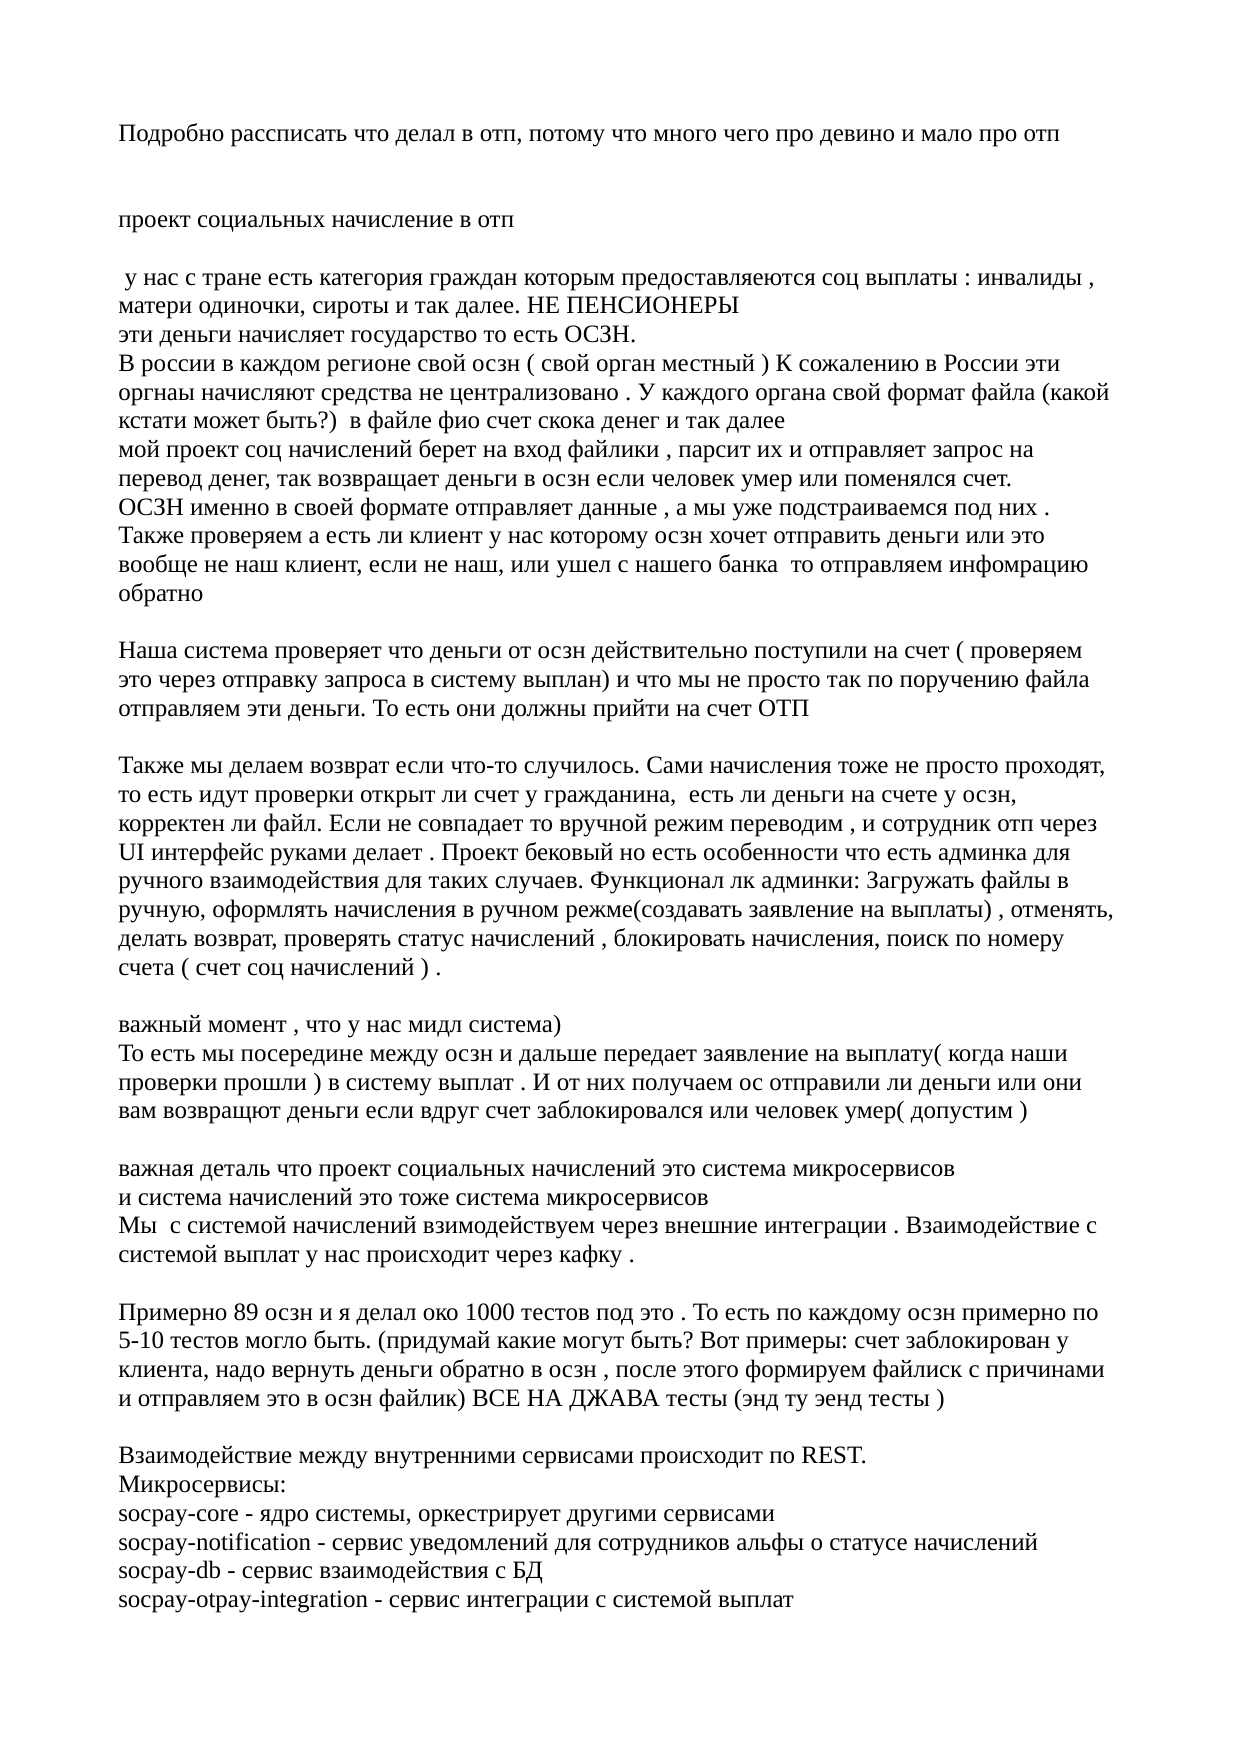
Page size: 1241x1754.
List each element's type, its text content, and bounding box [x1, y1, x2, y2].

text Микросервисы: [118, 1469, 1122, 1498]
text socpay-notification - сервис уведомлений для сотрудников альфы о статусе начислений [118, 1527, 1122, 1556]
text Подробно рассписать что делал в отп, потому что много чего про девино и мало про отп проект социальных начисление в отп у нас с тране есть категория граждан которым предоставляеются соц выплаты : инвалиды , матери одиночки, сироты и так далее. НЕ ПЕНСИОНЕРЫ эти деньги начисляет государство то есть ОСЗН. В россии в каждом регионе свой осзн ( свой орган местный ) К сожалению в России эти оргнаы начисляют средства не централизовано . У каждого органа свой формат файла (какой кстати может быть?) в файле фио счет скока денег и так далее мой проект соц начислений берет на вход файлики , парсит их и отправляет запрос на перевод денег, так возвращает деньги в осзн если человек умер или поменялся счет. ОСЗН именно в своей формате отправляет данные , а мы уже подстраиваемся под них . Также проверяем а есть ли клиент у нас которому осзн хочет отправить деньги или это вообще не наш клиент, если не наш, или ушел с нашего банка то отправляем инфомрацию обратно Наша система проверяет что деньги от осзн действительно поступили на счет ( проверяем это через отправку запроса в систему выплан) и что мы не просто так по поручению файла отправляем эти деньги. То есть они должны прийти на счет ОТП Также мы делаем возврат если что-то случилось. Сами начисления тоже не просто проходят, то есть идут проверки открыт ли счет у гражданина, есть ли деньги на счете у осзн, корректен ли файл. Если не совпадает то вручной режим переводим , и сотрудник отп через UI интерфейс руками делает . Проект бековый но есть особенности что есть админка для ручного взаимодействия для таких случаев. Функционал лк админки: Загружать файлы в ручную, оформлять начисления в ручном режме(создавать заявление на выплаты) , отменять, делать возврат, проверять статус начислений , блокировать начисления, поиск по номеру счета ( счет соц начислений ) . важный момент , что у нас мидл система) То есть мы посередине между осзн и дальше передает заявление на выплату( когда наши проверки прошли ) в систему выплат . И от них получаем ос отправили ли деньги или они вам возвращют деньги если вдруг счет заблокировался или человек умер( допустим ) важная деталь что проект социальных начислений это система микросервисов и система начислений это тоже система микросервисов Мы с системой начислений взимодействуем через внешние интеграции . Взаимодействие с системой выплат у нас происходит через кафку . Примерно 89 осзн и я делал око 1000 тестов под это . То есть по каждому осзн примерно по 5-10 тестов могло быть. (придумай какие могут быть? Вот примеры: счет заблокирован у клиента, надо вернуть деньги обратно в осзн , после этого формируем файлиск с причинами и отправляем это в осзн файлик) ВСЕ НА ДЖАВА тесты (энд ту эенд тесты ) Взаимодействие между внутренними сервисами происходит по REST. [118, 118, 1122, 1469]
text socpay-core - ядро системы, оркестрирует другими сервисами [118, 1498, 1122, 1527]
text socpay-otpay-integration - сервис интеграции с системой выплат [118, 1584, 1122, 1613]
text socpay-db - сервис взаимодействия с БД [118, 1556, 1122, 1584]
